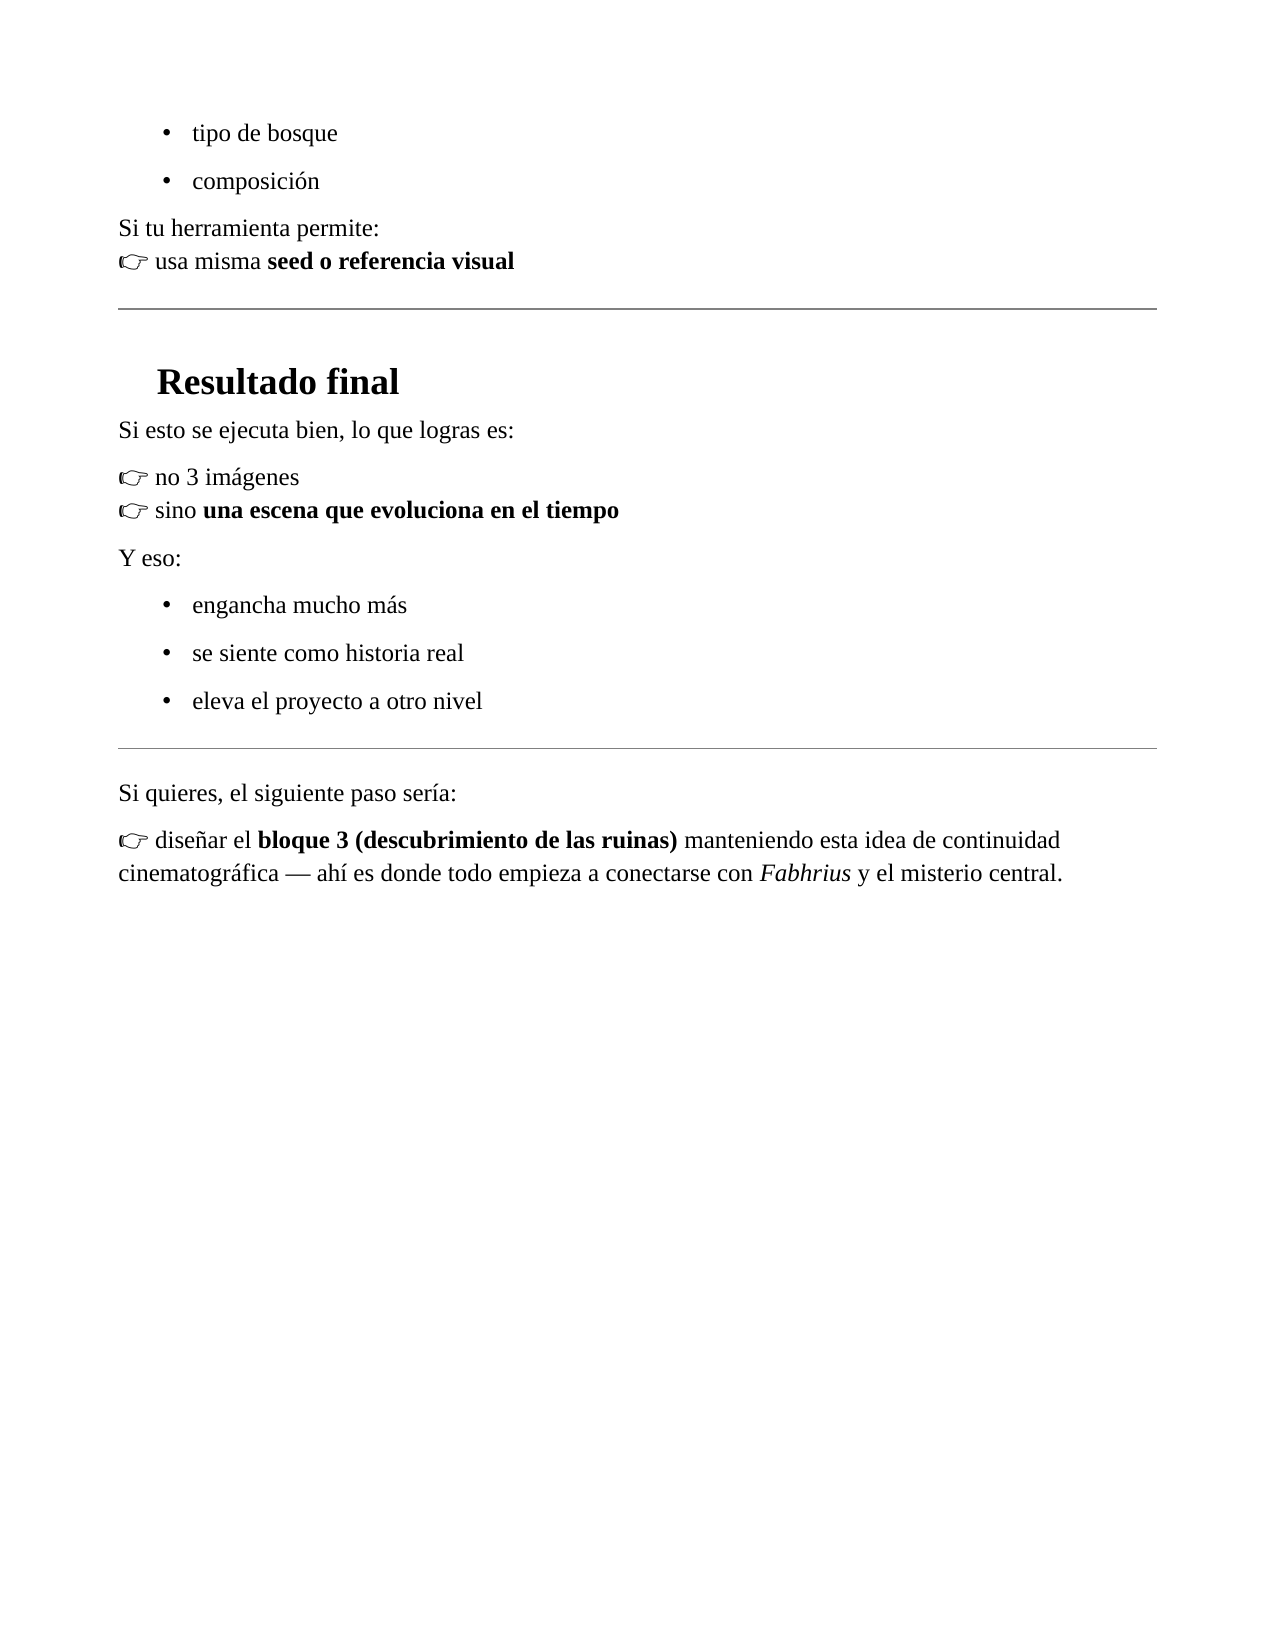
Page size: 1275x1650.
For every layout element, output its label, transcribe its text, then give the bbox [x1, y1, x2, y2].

list composición [162, 166, 1157, 194]
text 👉 no 3 imágenes 👉 sino una escena que evoluciona en el tiempo [118, 462, 1157, 524]
list engancha mucho más [162, 591, 1157, 619]
text Si esto se ejecuta bien, lo que logras es: [118, 415, 1157, 443]
list tipo de bosque [162, 118, 1157, 147]
list eleva el proyecto a otro nivel [162, 686, 1157, 714]
text Y eso: [118, 543, 1157, 572]
text Si quieres, el siguiente paso sería: [118, 778, 1157, 806]
subtitle 🎯 Resultado final [118, 359, 1157, 402]
text 👉 diseñar el bloque 3 (descubrimiento de las ruinas) manteniendo esta idea de continuidad cinematográfica — ahí es donde todo empieza a conectarse con Fabhrius y el misterio central. [118, 825, 1157, 887]
list se siente como historia real [162, 638, 1157, 667]
text Si tu herramienta permite: 👉 usa misma seed o referencia visual [118, 213, 1157, 275]
